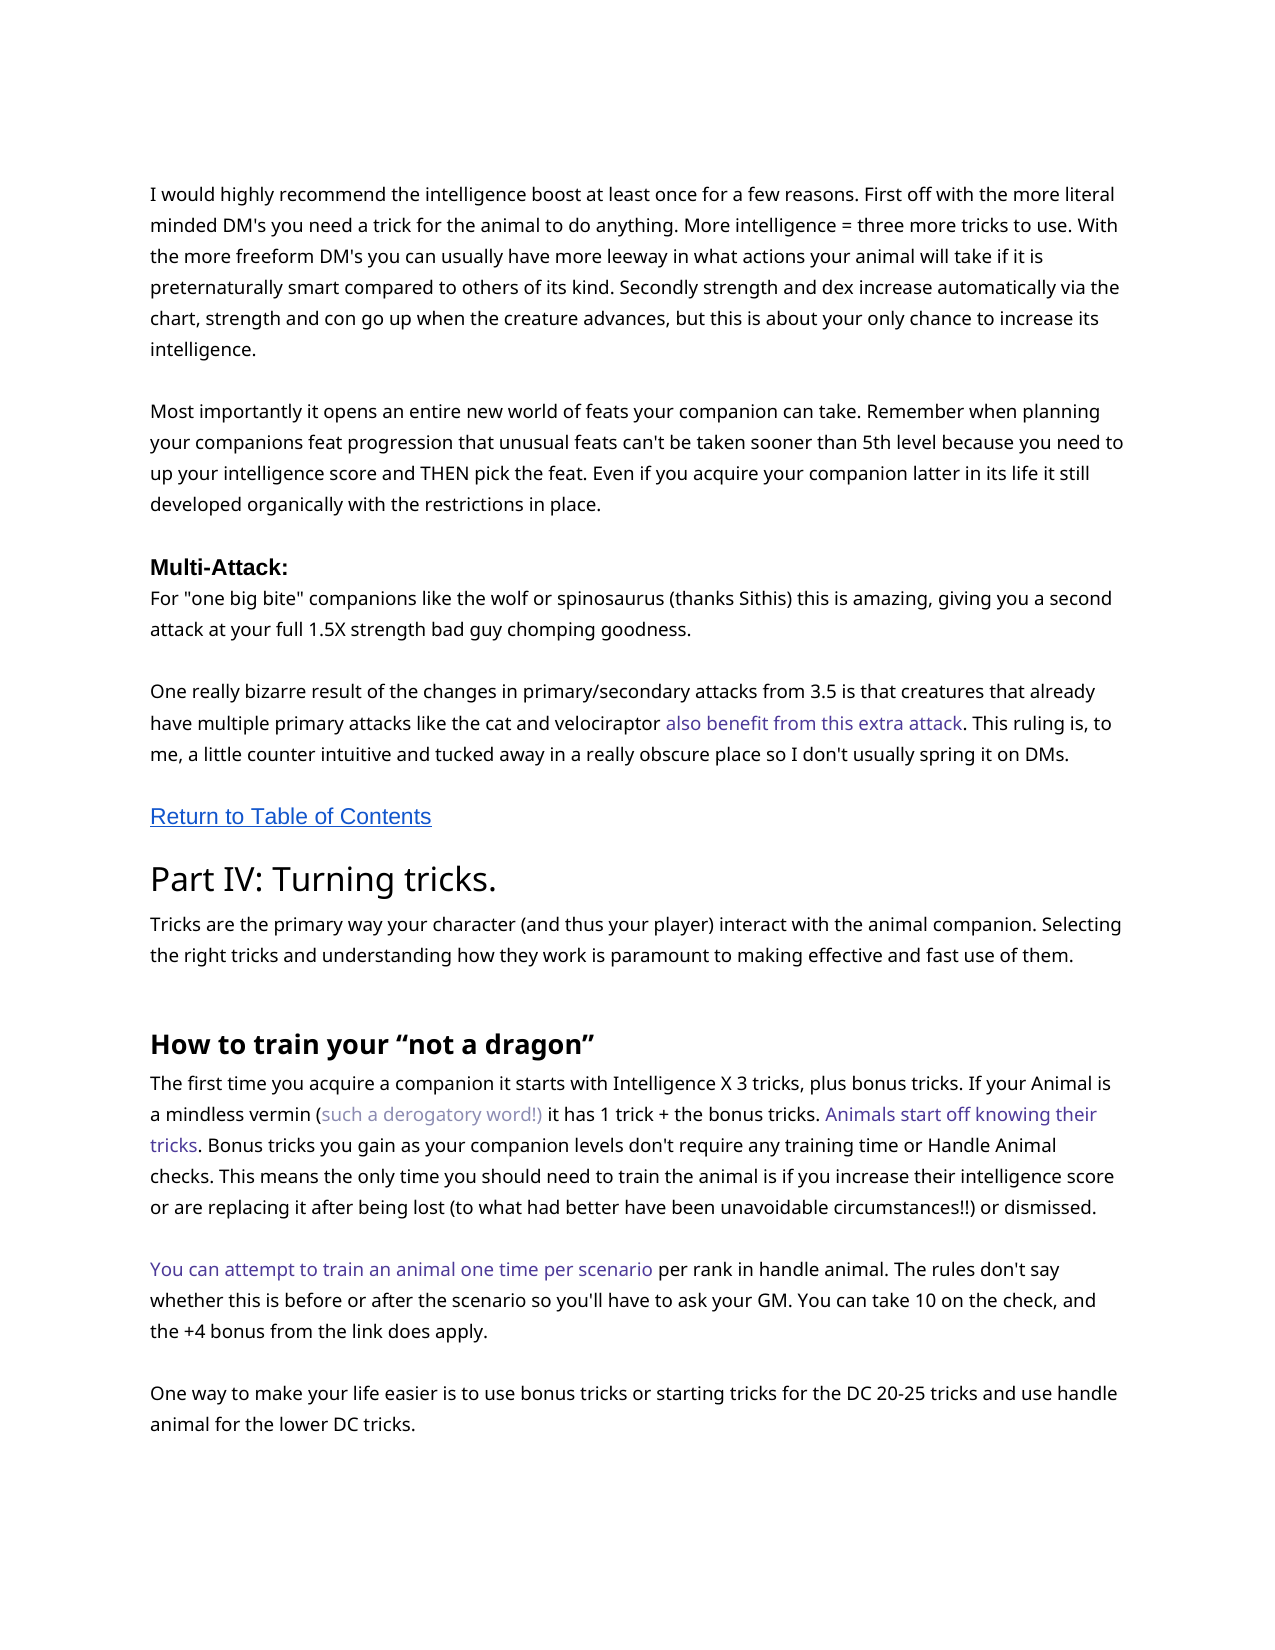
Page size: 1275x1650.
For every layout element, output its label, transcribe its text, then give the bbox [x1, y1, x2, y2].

text For "one big bite" companions like the wolf or spinosaurus (thanks Sithis) this is amazing, giving you a second attack at your full 1.5X strength bad guy chomping goodness. [150, 586, 1125, 642]
text Tricks are the primary way your character (and thus your player) interact with the animal companion. Selecting the right tricks and understanding how they work is paramount to making effective and fast use of them. [150, 911, 1125, 968]
text One really bizarre result of the changes in primary/secondary attacks from 3.5 is that creatures that already have multiple primary attacks like the cat and velociraptor also benefit from this extra attack. This ruling is, to me, a little counter intuitive and tucked away in a really obscure place so I don't usually spring it on DMs. [150, 679, 1125, 766]
text You can attempt to train an animal one time per scenario per rank in handle animal. The rules don't say whether this is before or after the scenario so you'll have to ask your GM. You can take 10 on the check, and the +4 bonus from the link does apply. [150, 1256, 1125, 1344]
text Most importantly it opens an entire new world of feats your companion can take. Remember when planning your companions feat progression that unusual feats can't be taken sooner than 5th level because you need to up your intelligence score and THEN pick the feat. Even if you acquire your companion latter in its life it still developed organically with the restrictions in place. [150, 398, 1125, 517]
text One way to make your life easier is to use bonus tricks or starting tricks for the DC 20-25 tricks and use handle animal for the lower DC tricks. [150, 1380, 1125, 1437]
subtitle How to train your “not a dragon” [150, 1025, 1125, 1062]
text The first time you acquire a companion it starts with Intelligence X 3 tricks, plus bonus tricks. If your Animal is a mindless vermin (such a derogatory word!) it has 1 trick + the bonus tricks. Animals start off knowing their tricks. Bonus tricks you gain as your companion levels don't require any training time or Handle Animal checks. This means the only time you should need to train the animal is if you increase their intelligence score or are replacing it after being lost (to what had better have been unavoidable circumstances!!) or dismissed. [150, 1070, 1125, 1220]
text Return to Table of Contents [150, 803, 1125, 829]
text Multi-Attack: [150, 553, 1125, 580]
subtitle Part IV: Turning tricks. [150, 856, 1125, 901]
text I would highly recommend the intelligence boost at least once for a few reasons. First off with the more literal minded DM's you need a trick for the animal to do anything. More intelligence = three more tricks to use. With the more freeform DM's you can usually have more leeway in what actions your animal will take if it is preternaturally smart compared to others of its kind. Secondly strength and dex increase automatically via the chart, strength and con go up when the creature advances, but this is about your only chance to increase its intelligence. [150, 181, 1125, 362]
